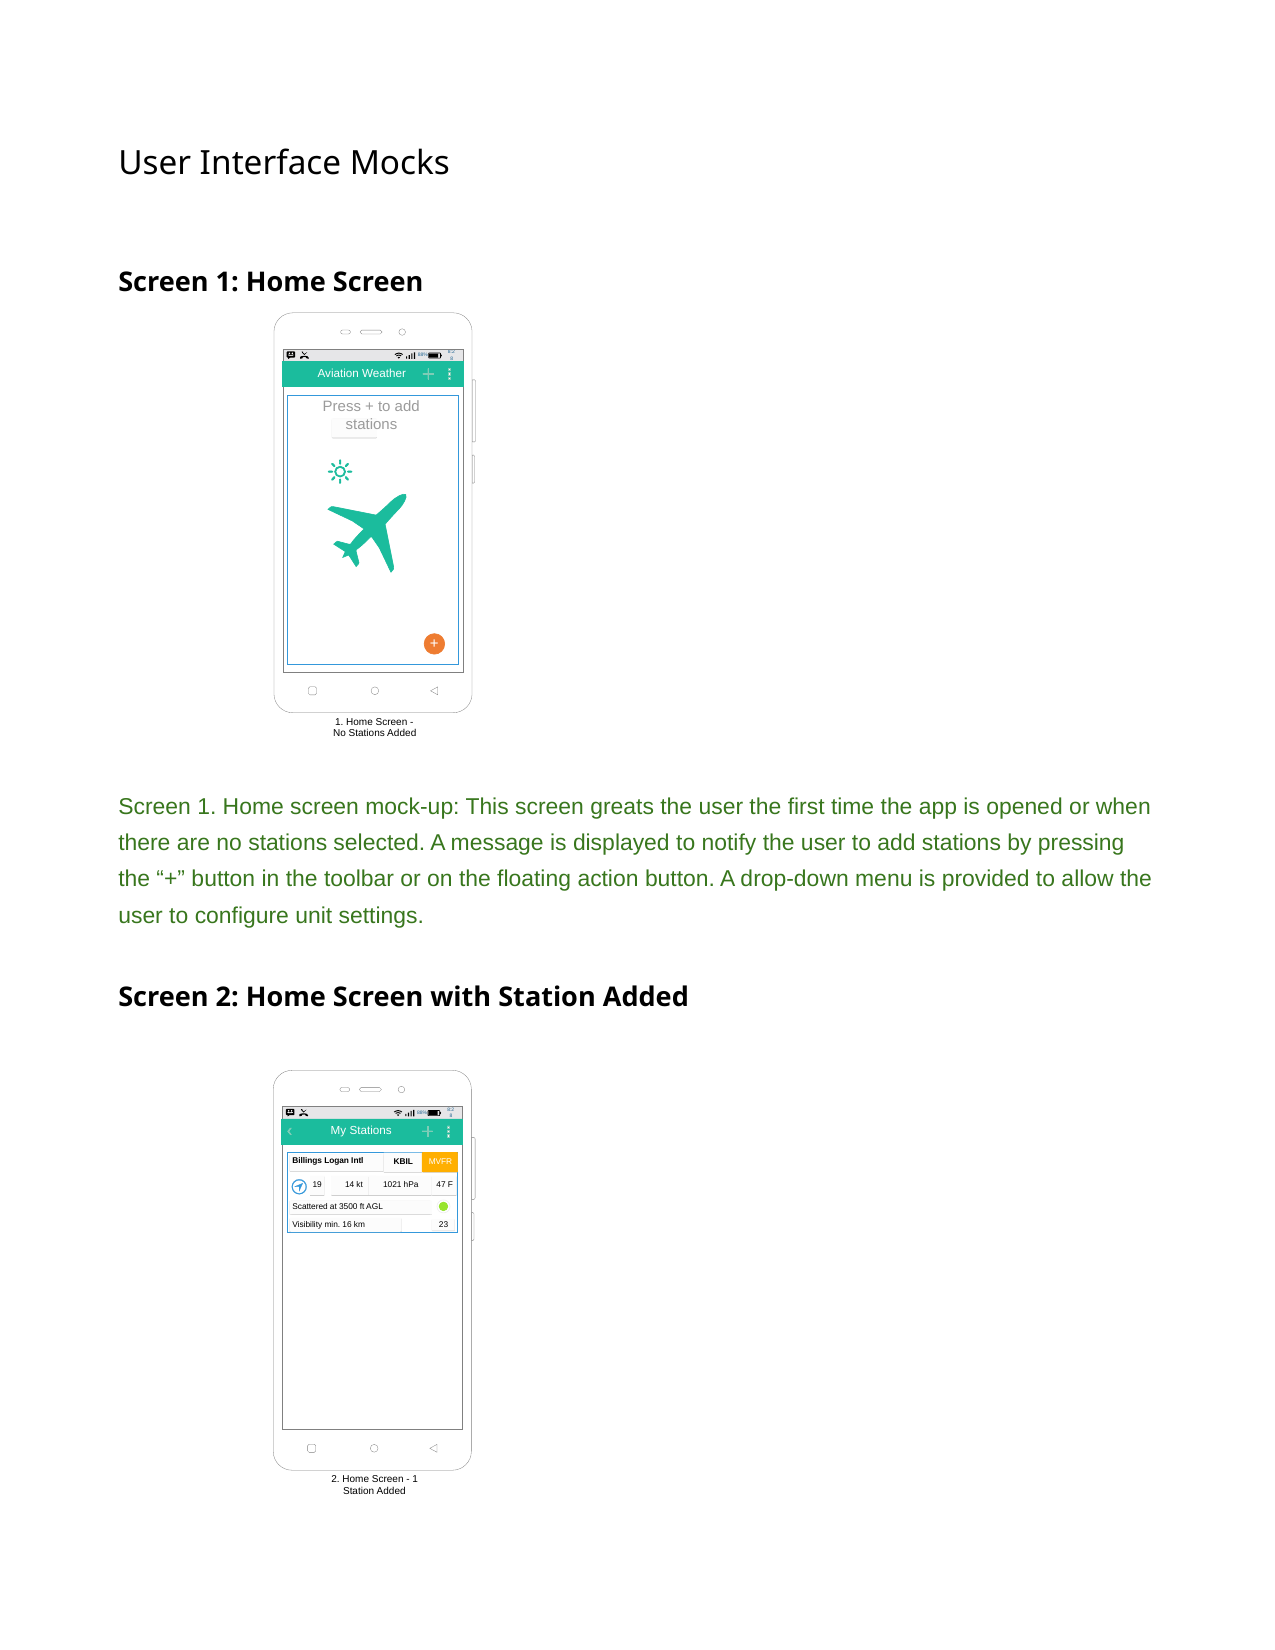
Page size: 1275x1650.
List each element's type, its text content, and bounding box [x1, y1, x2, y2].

subtitle Screen 1: Home Screen [118, 262, 1157, 299]
text Screen 1. Home screen mock-up: This screen greats the user the first time the app is opened or when there are no stations selected. A message is displayed to notify the user to add stations by pressing the “+” button in the toolbar or on the floating action button. A drop-down menu is provided to allow the user to configure unit settings. [118, 793, 1157, 928]
text Screen 2: Home Screen with Station Added [118, 978, 1157, 1014]
subtitle User Interface Mocks [118, 139, 1157, 184]
